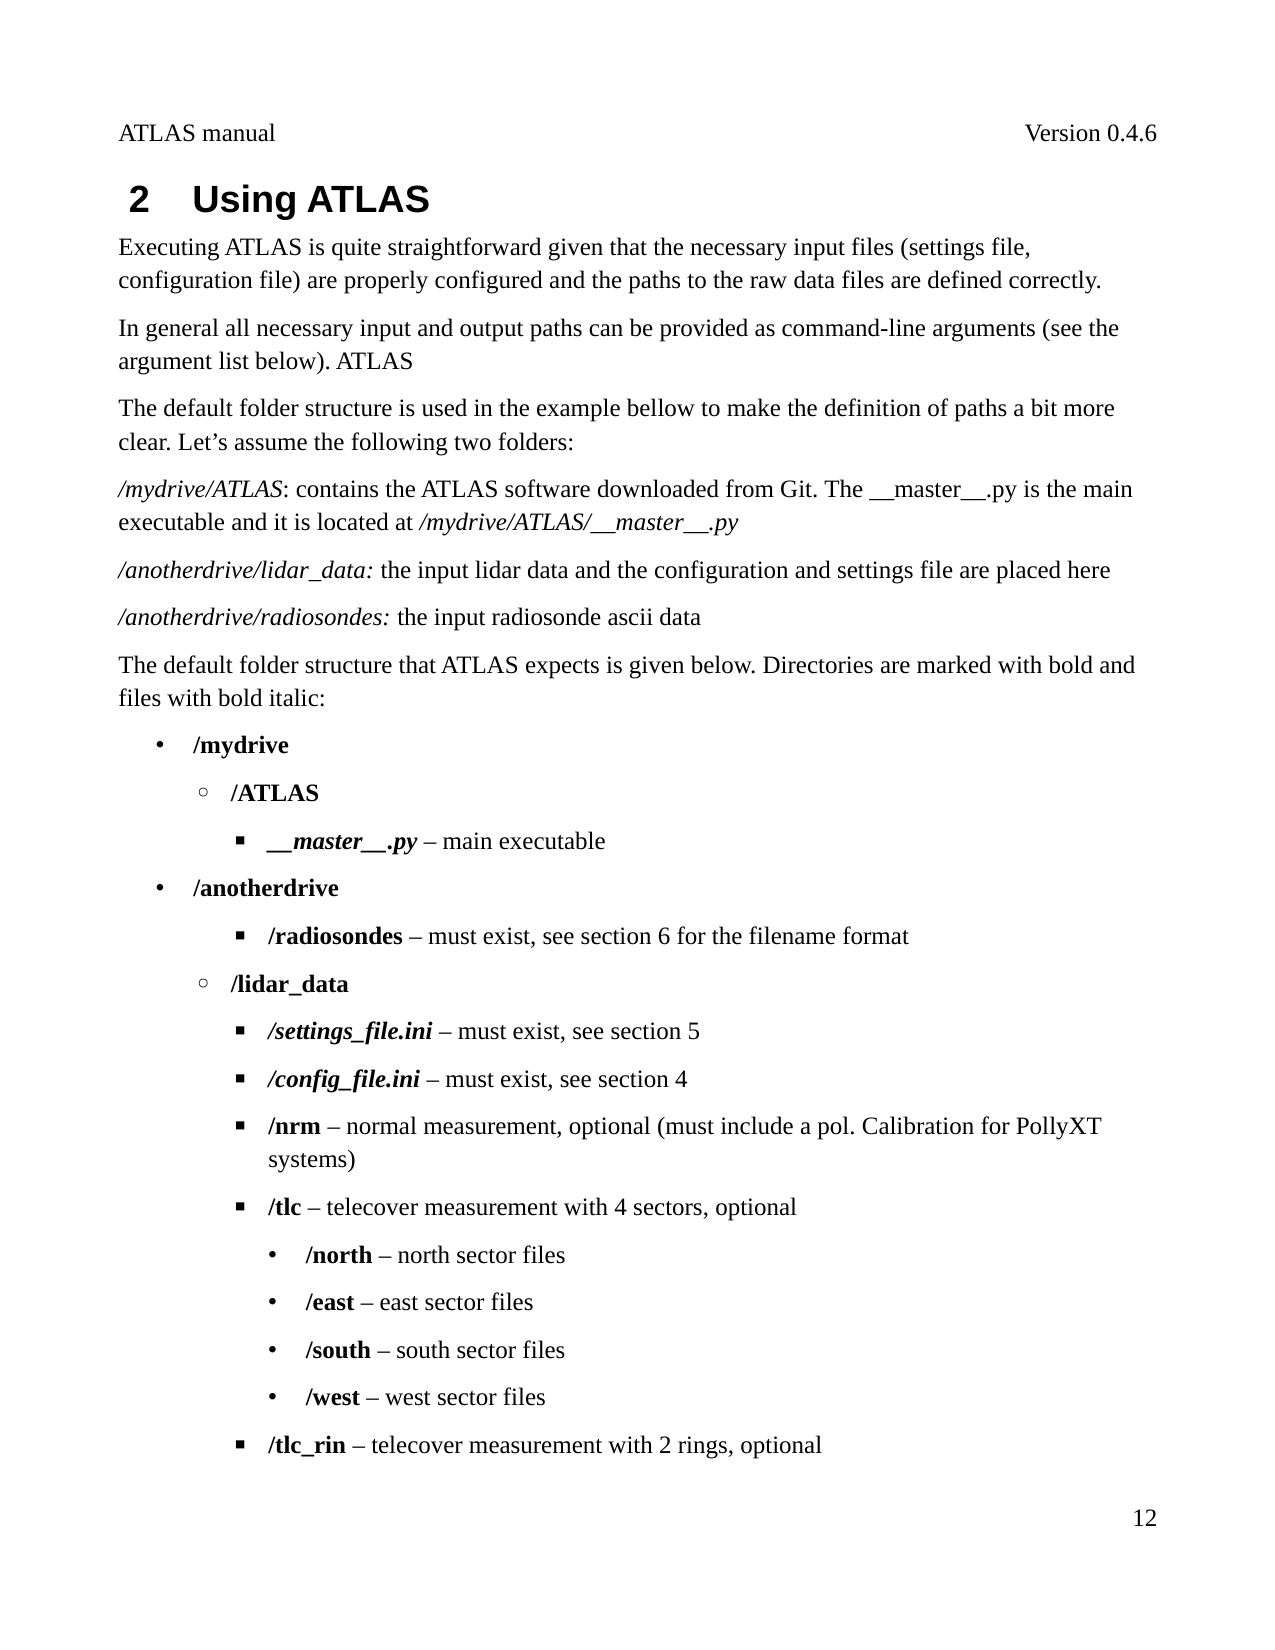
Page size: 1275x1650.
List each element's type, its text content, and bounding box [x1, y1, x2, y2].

subtitle Using ATLAS [118, 177, 1157, 221]
list /south – south sector files [268, 1335, 1157, 1364]
list /mydrive [156, 731, 1157, 759]
list /tlc_rin – telecover measurement with 2 rings, optional [231, 1430, 1157, 1459]
text /anotherdrive/lidar_data: the input lidar data and the configuration and settings file are placed here [118, 555, 1157, 583]
list /nrm – normal measurement, optional (must include a pol. Calibration for PollyXT systems) [231, 1111, 1157, 1173]
text /anotherdrive/radiosondes: the input radiosonde ascii data [118, 602, 1157, 631]
list /config_file.ini – must exist, see section 4 [231, 1064, 1157, 1093]
text /mydrive/ATLAS: contains the ATLAS software downloaded from Git. The __master__.py is the main executable and it is located at /mydrive/ATLAS/__master__.py [118, 474, 1157, 536]
text The default folder structure is used in the example bellow to make the definition of paths a bit more clear. Let’s assume the following two folders: [118, 393, 1157, 455]
text The default folder structure that ATLAS expects is given below. Directories are marked with bold and files with bold italic: [118, 650, 1157, 712]
list /radiosondes – must exist, see section 6 for the filename format [231, 921, 1157, 950]
list /west – west sector files [268, 1382, 1157, 1411]
list __master__.py – main executable [231, 826, 1157, 854]
list /east – east sector files [268, 1287, 1157, 1316]
list /anotherdrive [156, 873, 1157, 902]
list /north – north sector files [268, 1240, 1157, 1268]
list /lidar_data [193, 969, 1157, 997]
list /settings_file.ini – must exist, see section 5 [231, 1016, 1157, 1045]
list /tlc – telecover measurement with 4 sectors, optional [231, 1192, 1157, 1221]
text In general all necessary input and output paths can be provided as command-line arguments (see the argument list below). ATLAS [118, 313, 1157, 375]
text Executing ATLAS is quite straightforward given that the necessary input files (settings file, configuration file) are properly configured and the paths to the raw data files are defined correctly. [118, 232, 1157, 294]
list /ATLAS [193, 778, 1157, 807]
